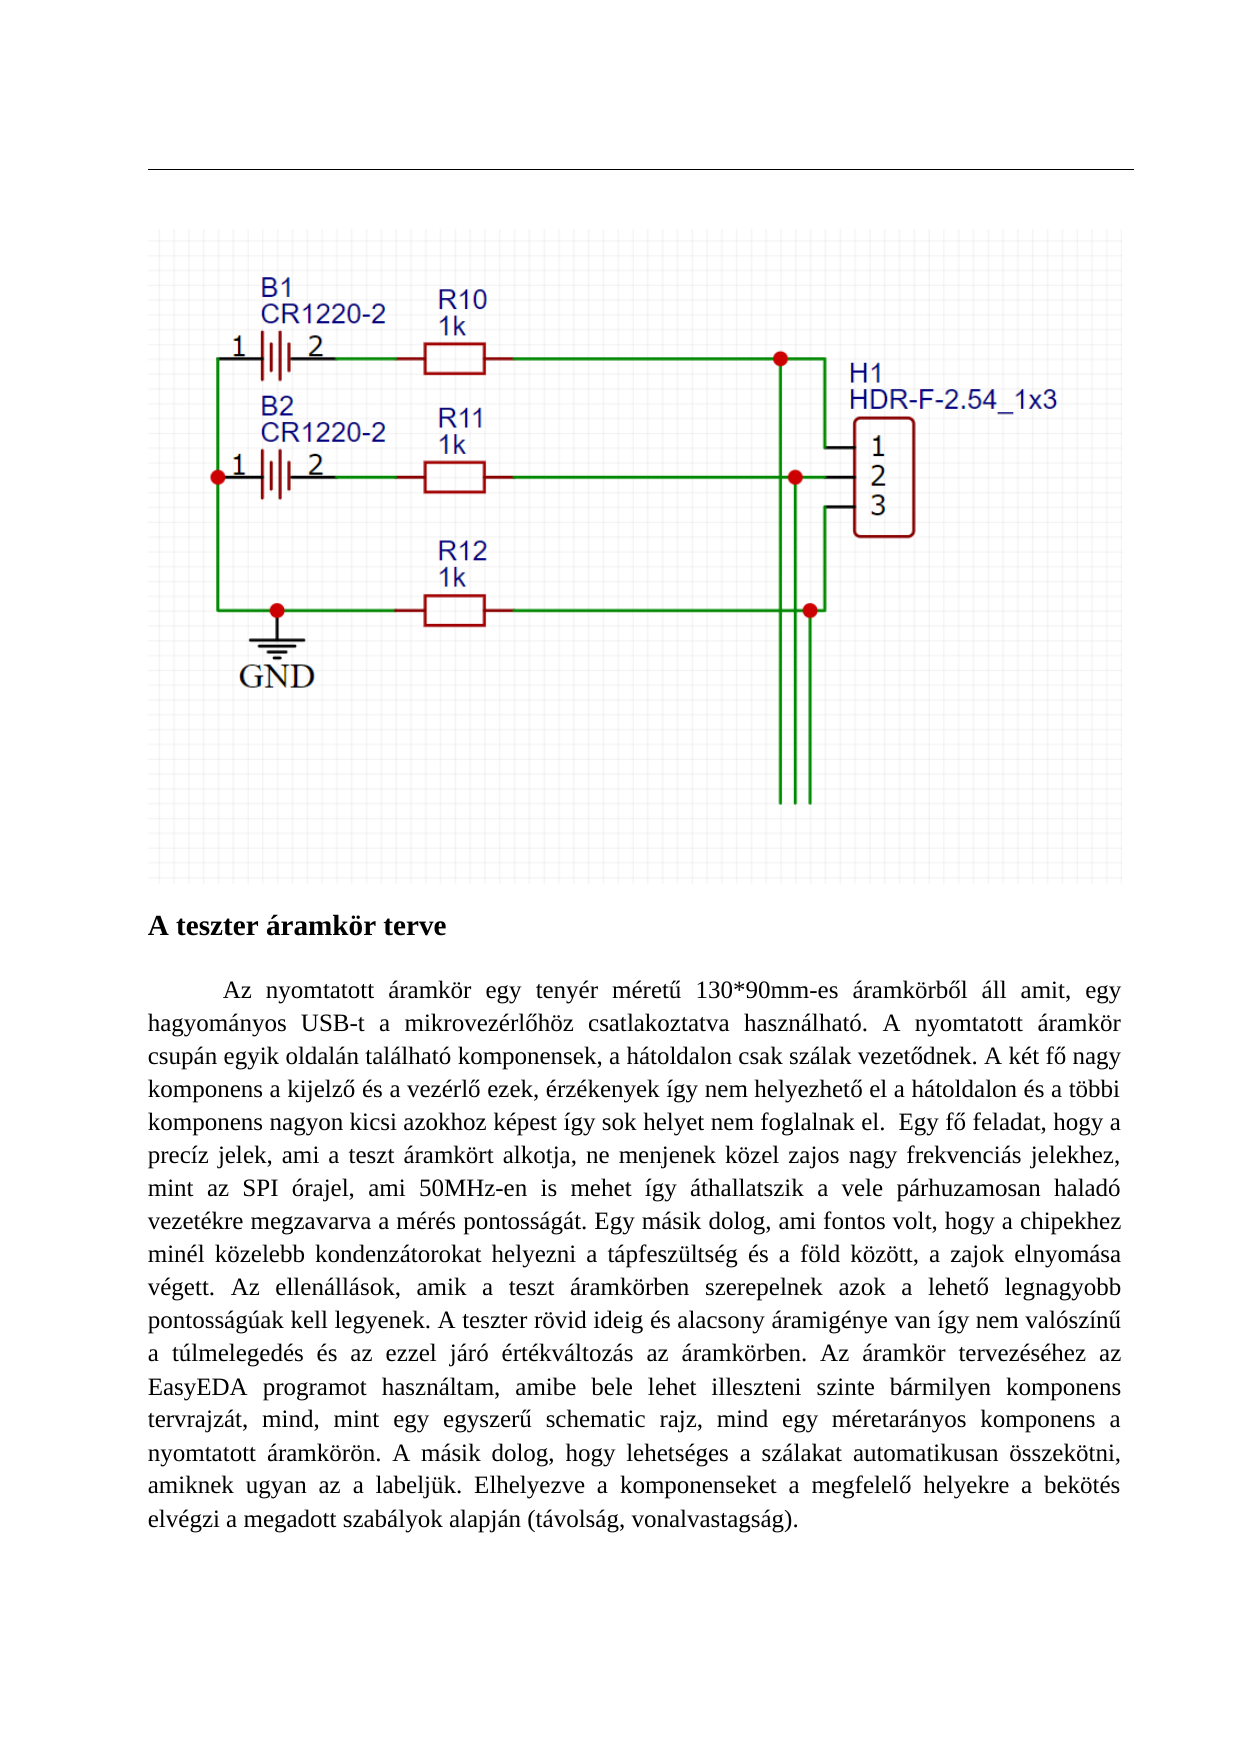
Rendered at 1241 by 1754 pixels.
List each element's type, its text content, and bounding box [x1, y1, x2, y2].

subtitle A teszter áramkör terve [148, 908, 1122, 942]
text Az nyomtatott áramkör egy tenyér méretű 130*90mm-es áramkörből áll amit, egy hagyományos USB-t a mikrovezérlőhöz csatlakoztatva használható. A nyomtatott áramkör csupán egyik oldalán található komponensek, a hátoldalon csak szálak vezetődnek. A két fő nagy komponens a kijelző és a vezérlő ezek, érzékenyek így nem helyezhető el a hátoldalon és a többi komponens nagyon kicsi azokhoz képest így sok helyet nem foglalnak el. Egy fő feladat, hogy a precíz jelek, ami a teszt áramkört alkotja, ne menjenek közel zajos nagy frekvenciás jelekhez, mint az SPI órajel, ami 50MHz-en is mehet így áthallatszik a vele párhuzamosan haladó vezetékre megzavarva a mérés pontosságát. Egy másik dolog, ami fontos volt, hogy a chipekhez minél közelebb kondenzátorokat helyezni a tápfeszültség és a föld között, a zajok elnyomása végett. Az ellenállások, amik a teszt áramkörben szerepelnek azok a lehető legnagyobb pontosságúak kell legyenek. A teszter rövid ideig és alacsony áramigénye van így nem valószínű a túlmelegedés és az ezzel járó értékváltozás az áramkörben. Az áramkör tervezéséhez az EasyEDA programot használtam, amibe bele lehet illeszteni szinte bármilyen komponens tervrajzát, mind, mint egy egyszerű schematic rajz, mind egy méretarányos komponens a nyomtatott áramkörön. A másik dolog, hogy lehetséges a szálakat automatikusan összekötni, amiknek ugyan az a labeljük. Elhelyezve a komponenseket a megfelelő helyekre a bekötés elvégzi a megadott szabályok alapján (távolság, vonalvastagság). [148, 975, 1122, 1532]
picture [147, 229, 1123, 884]
